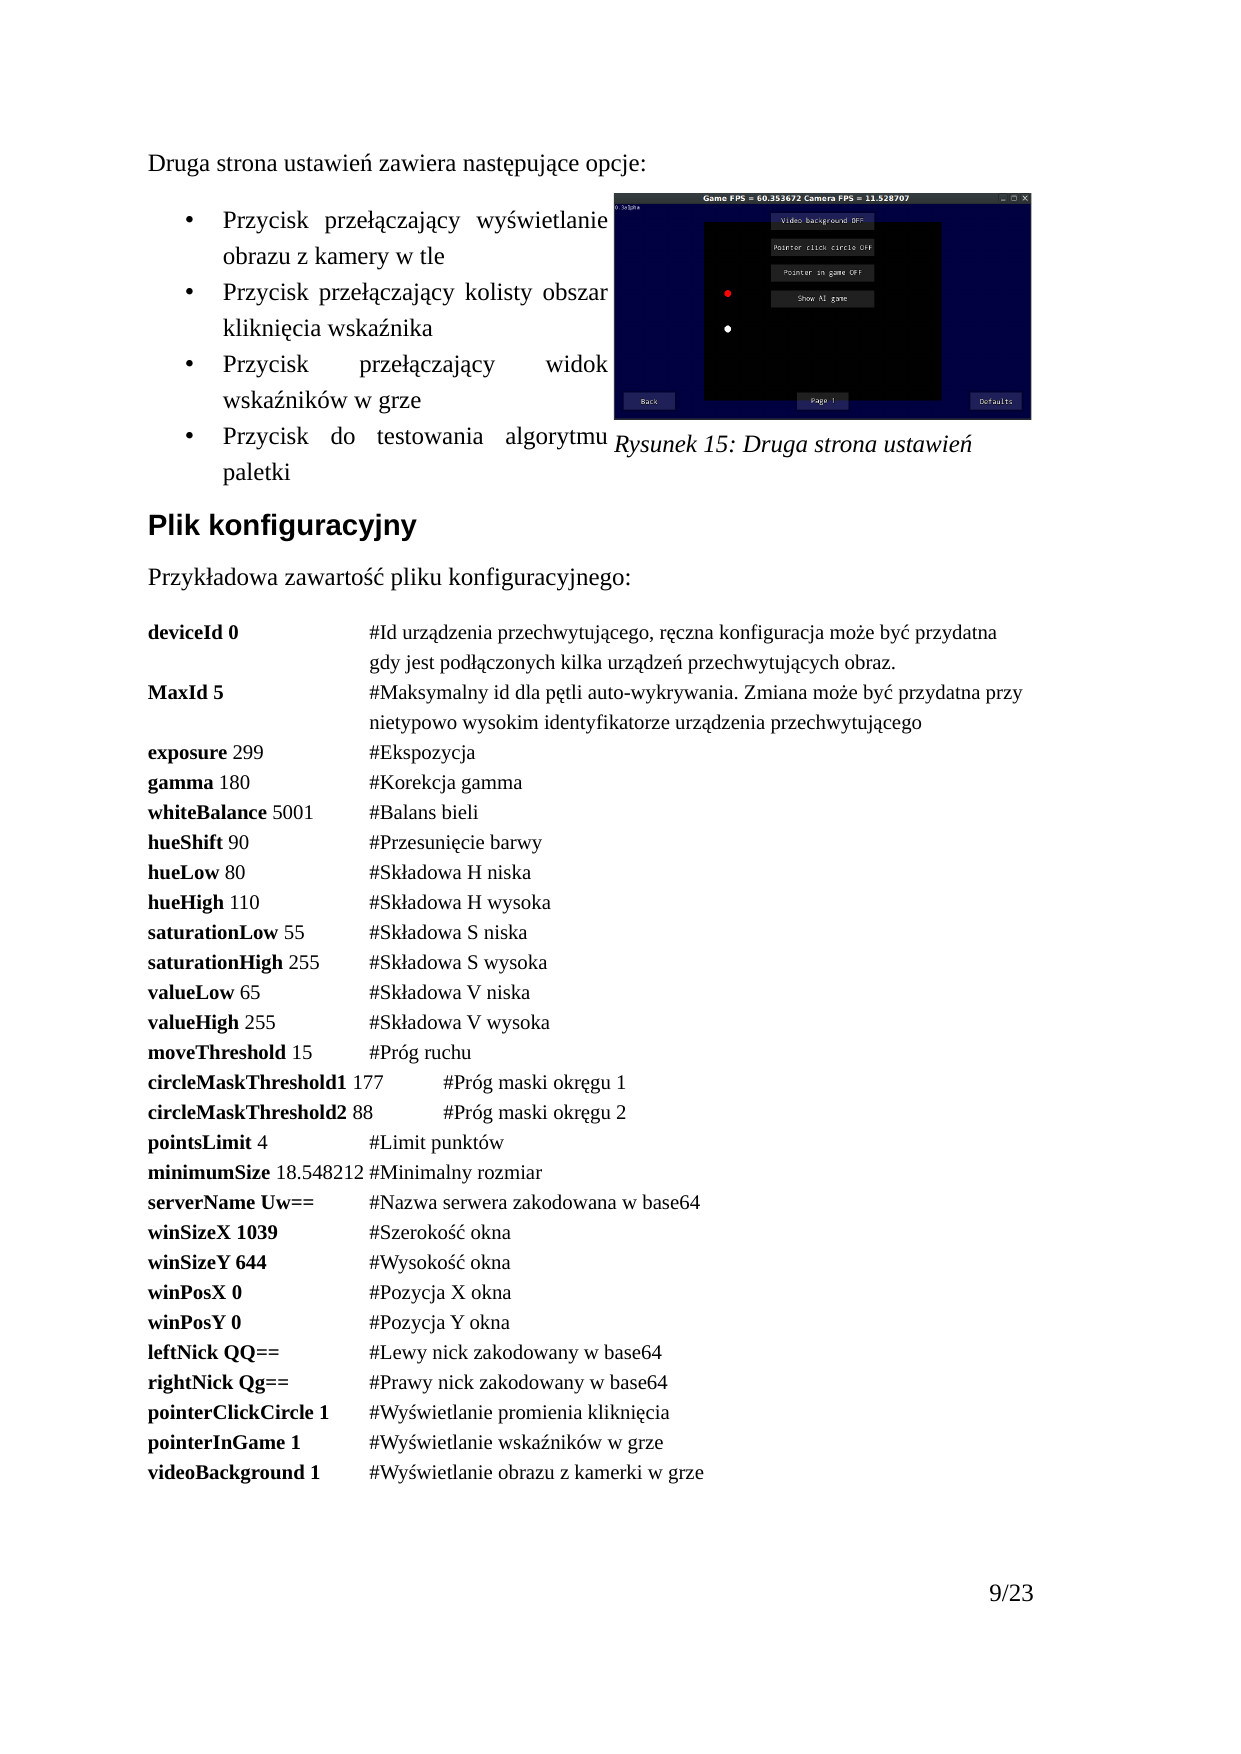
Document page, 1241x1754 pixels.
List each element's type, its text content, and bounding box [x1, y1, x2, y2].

text minimumSize 18.548212 #Minimalny rozmiar [148, 1160, 1033, 1184]
text videoBackground 1 #Wyświetlanie obrazu z kamerki w grze [148, 1460, 1033, 1484]
subtitle Plik konfiguracyjny [148, 507, 1033, 541]
picture [613, 193, 1032, 420]
text Druga strona ustawień zawiera następujące opcje: [148, 148, 1033, 176]
text MaxId 5 #Maksymalny id dla pętli auto-wykrywania. Zmiana może być przydatna przy nietypowo wysokim identyfikatorze urządzenia przechwytującego [148, 680, 1033, 734]
text Przykładowa zawartość pliku konfiguracyjnego: [148, 562, 1033, 591]
text gamma 180 #Korekcja gamma [148, 770, 1033, 794]
text winSizeX 1039 #Szerokość okna [148, 1220, 1033, 1244]
text hueHigh 110 #Składowa H wysoka [148, 890, 1033, 914]
list Rysunek 15: Druga strona ustawień [614, 420, 1031, 458]
text winPosY 0 #Pozycja Y okna [148, 1310, 1033, 1334]
text leftNick QQ== #Lewy nick zakodowany w base64 [148, 1340, 1033, 1364]
text rightNick Qg== #Prawy nick zakodowany w base64 [148, 1370, 1033, 1394]
text hueShift 90 #Przesunięcie barwy [148, 830, 1033, 854]
text circleMaskThreshold2 88 #Próg maski okręgu 2 [148, 1100, 1033, 1124]
text winSizeY 644 #Wysokość okna [148, 1250, 1033, 1274]
text moveThreshold 15 #Próg ruchu [148, 1040, 1033, 1064]
text whiteBalance 5001 #Balans bieli [148, 800, 1033, 824]
text pointsLimit 4 #Limit punktów [148, 1130, 1033, 1154]
text saturationLow 55 #Składowa S niska [148, 920, 1033, 944]
text pointerClickCircle 1 #Wyświetlanie promienia kliknięcia [148, 1400, 1033, 1424]
text deviceId 0 #Id urządzenia przechwytującego, ręczna konfiguracja może być przydatna gdy jest podłączonych kilka urządzeń przechwytujących obraz. [148, 620, 1033, 674]
text serverName Uw== #Nazwa serwera zakodowana w base64 [148, 1190, 1033, 1214]
list Przycisk przełączający kolisty obszar kliknięcia wskaźnika [185, 277, 613, 342]
list Przycisk przełączający widok wskaźników w grze [185, 349, 613, 414]
text saturationHigh 255 #Składowa S wysoka [148, 950, 1033, 974]
text pointerInGame 1 #Wyświetlanie wskaźników w grze [148, 1430, 1033, 1454]
text valueLow 65 #Składowa V niska [148, 980, 1033, 1004]
text exposure 299 #Ekspozycja [148, 740, 1033, 764]
text circleMaskThreshold1 177 #Próg maski okręgu 1 [148, 1070, 1033, 1094]
text valueHigh 255 #Składowa V wysoka [148, 1010, 1033, 1034]
text hueLow 80 #Składowa H niska [148, 860, 1033, 884]
list Przycisk przełączający wyświetlanie obrazu z kamery w tle [185, 205, 613, 270]
text winPosX 0 #Pozycja X okna [148, 1280, 1033, 1304]
list Przycisk do testowania algorytmu paletki [185, 421, 1033, 486]
